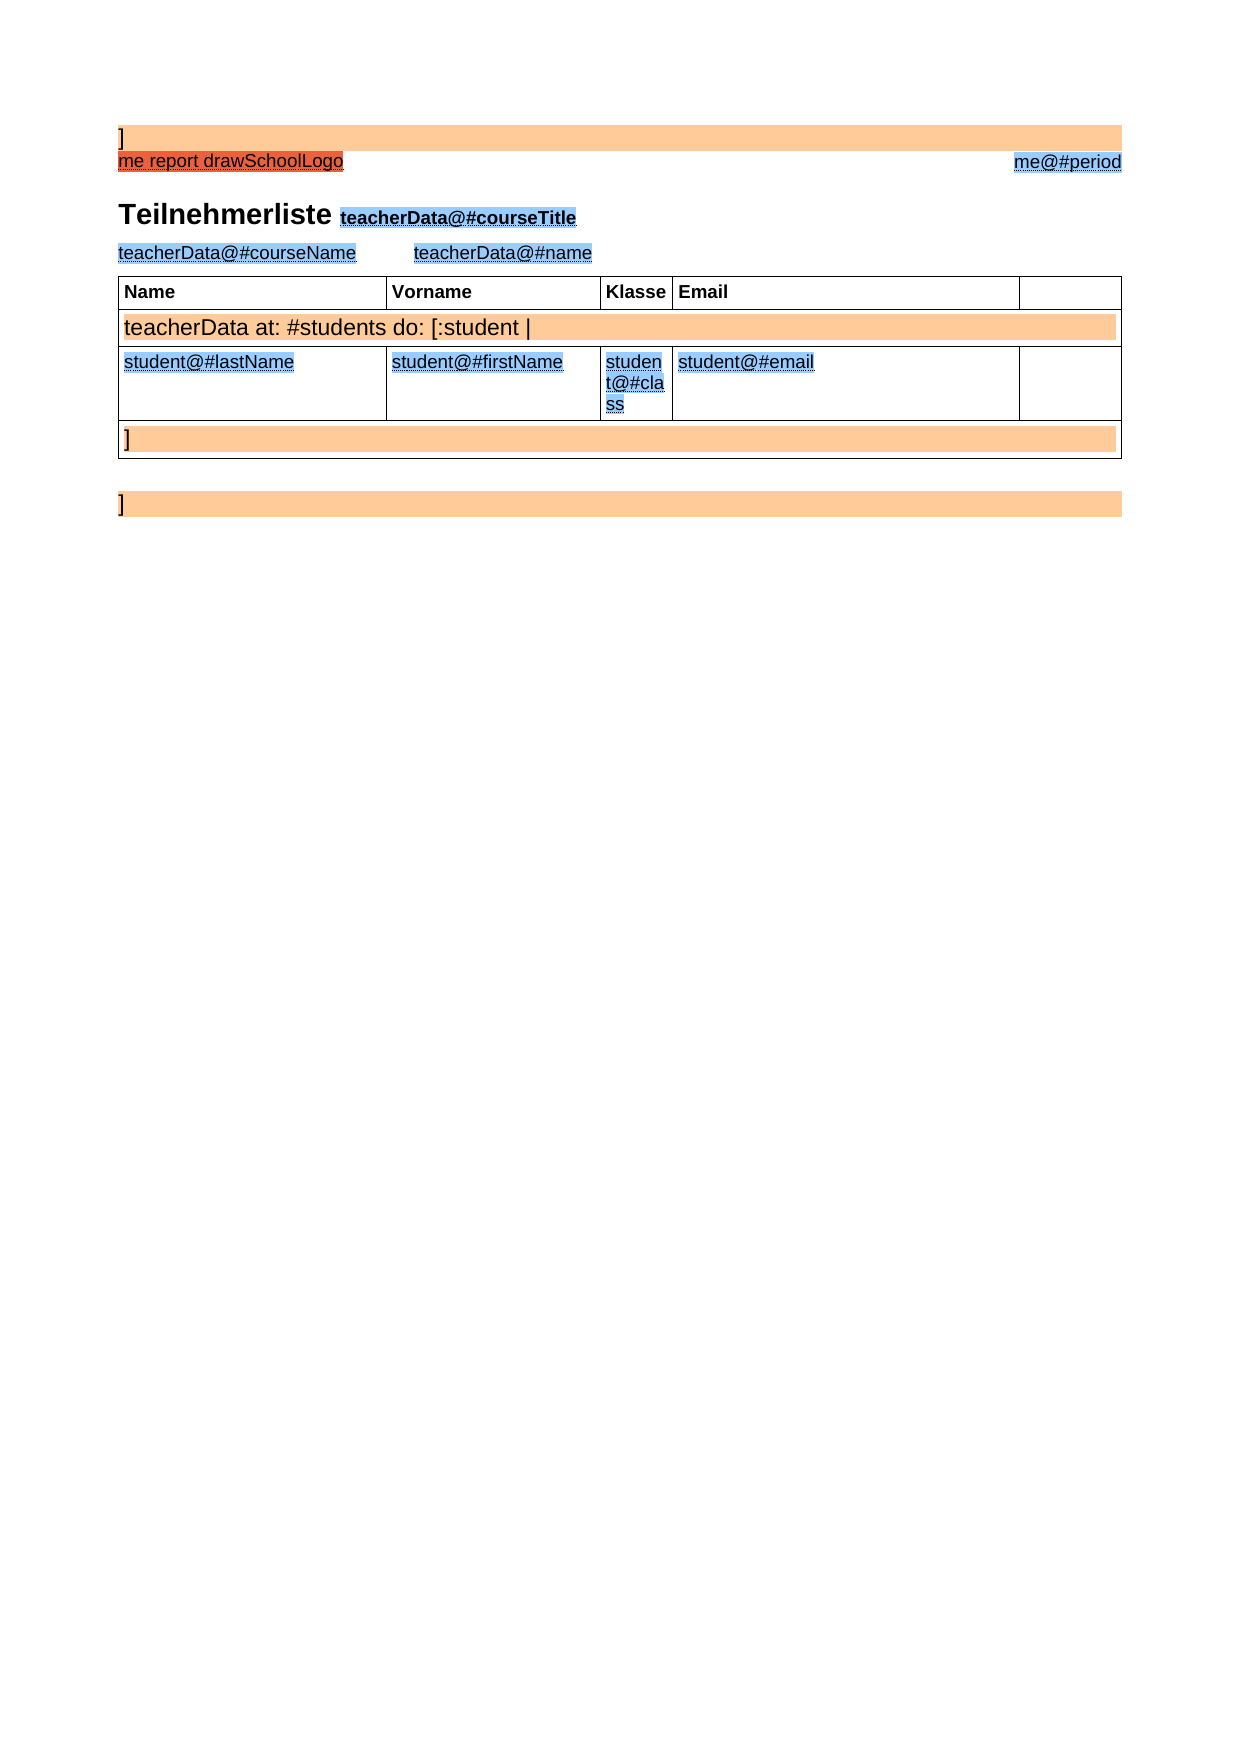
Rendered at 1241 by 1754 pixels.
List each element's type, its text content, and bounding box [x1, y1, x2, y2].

table_header [1069, 277, 1121, 309]
table_header Email [673, 277, 1019, 309]
table_header Vorname [387, 277, 600, 309]
table_cell [1069, 347, 1121, 420]
table_cell ] [119, 421, 1121, 457]
table_header Name [119, 277, 386, 309]
table_cell student@#class [601, 347, 672, 420]
table_cell student@#lastName [119, 347, 386, 420]
table_cell student@#firstName [387, 347, 600, 420]
table_header Klasse [601, 277, 672, 309]
text ] [118, 125, 1122, 151]
table_header [1020, 277, 1069, 309]
table_header me@#period [680, 151, 1121, 173]
table_cell [1020, 347, 1069, 420]
subtitle Teilnehmerliste teacherData@#courseTitle [118, 198, 1122, 230]
table_cell teacherData at: #students do: [:student | [119, 310, 1121, 346]
text teacherData@#courseName teacherData@#name [356, 243, 414, 264]
text ] [118, 491, 1122, 517]
table_cell student@#email [673, 347, 1019, 420]
table_header me report drawSchoolLogo [118, 151, 680, 173]
text teacherData@#courseName teacherData@#name [592, 243, 1122, 264]
